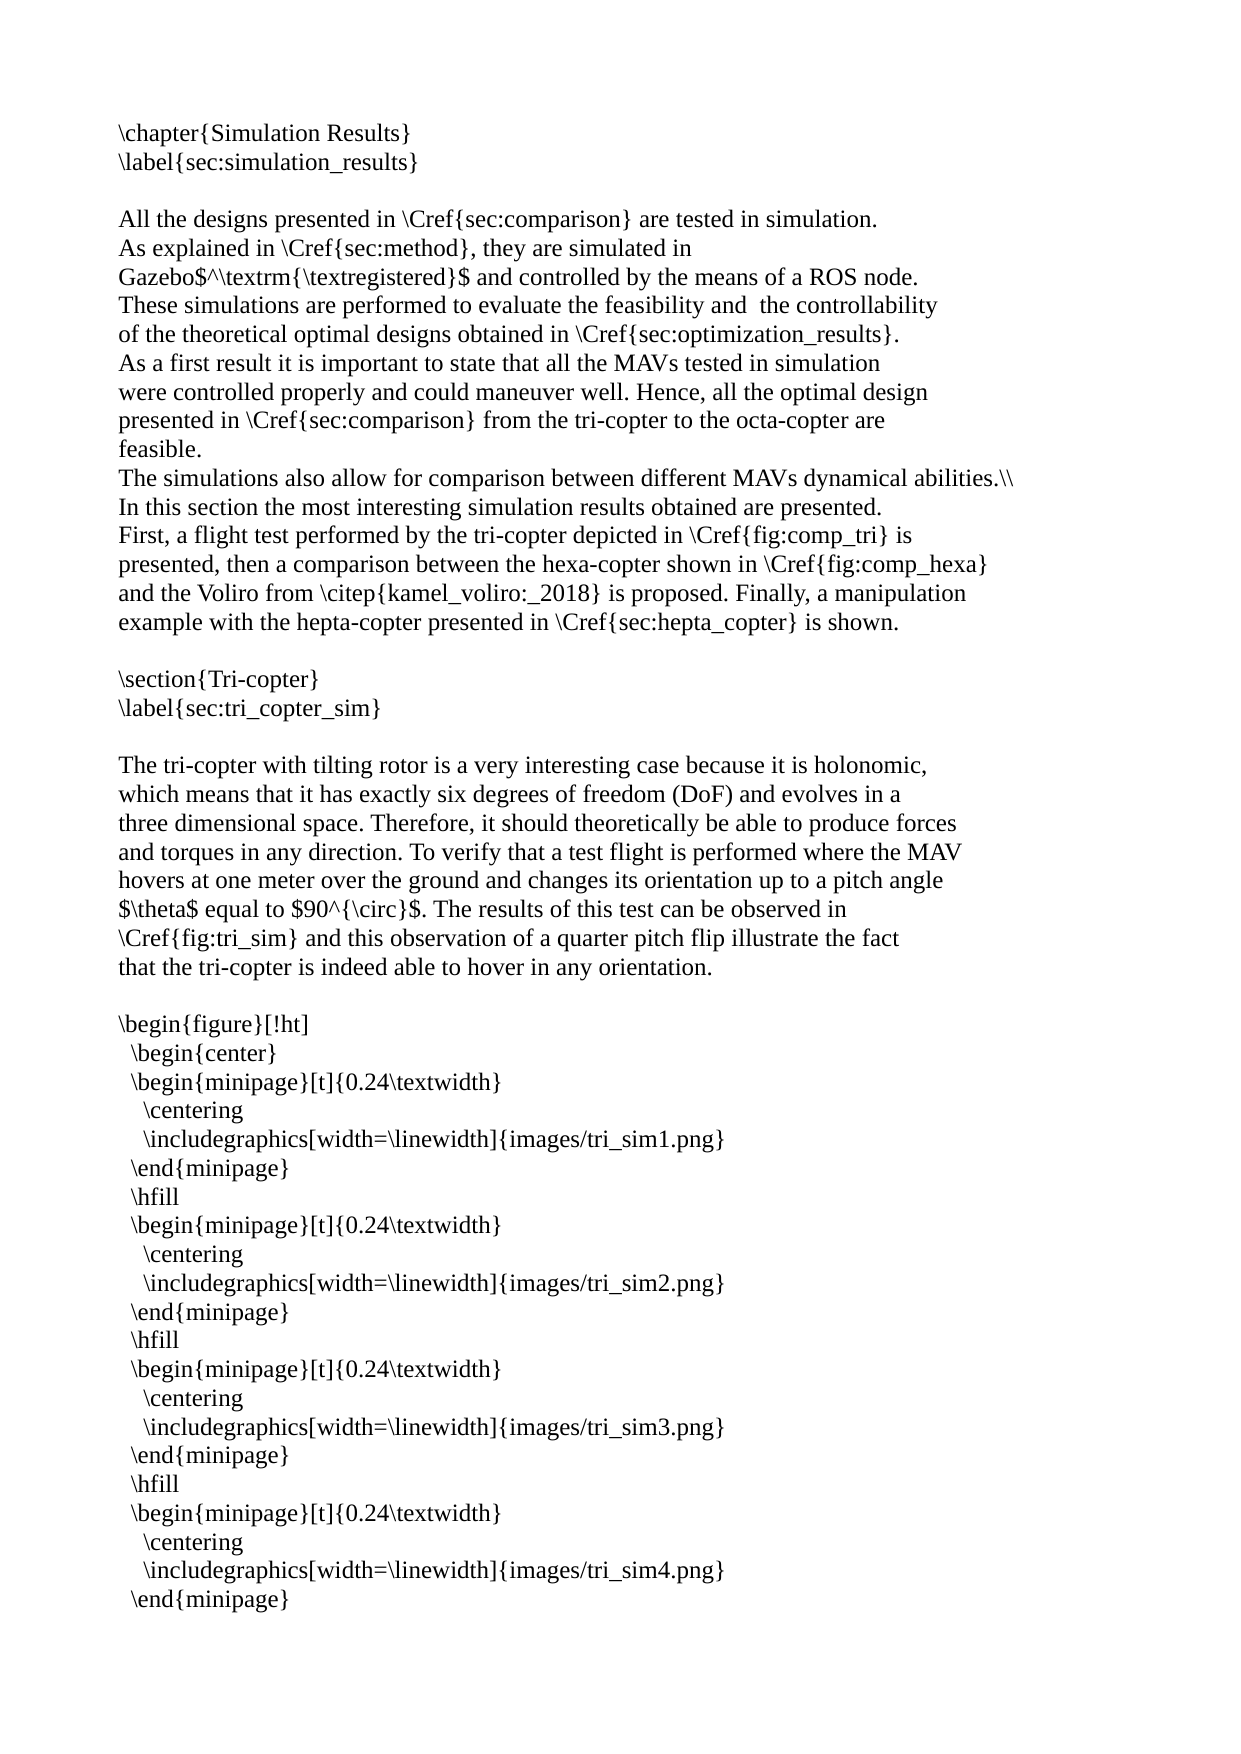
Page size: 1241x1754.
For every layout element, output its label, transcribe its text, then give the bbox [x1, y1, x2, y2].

text \label{sec:tri_copter_sim} [118, 693, 1122, 722]
text \includegraphics[width=\linewidth]{images/tri_sim1.png} [118, 1124, 1122, 1153]
text \hfill [118, 1469, 1122, 1498]
text These simulations are performed to evaluate the feasibility and the controllability [118, 291, 1122, 319]
text \begin{center} [118, 1038, 1122, 1067]
text \end{minipage} [118, 1584, 1122, 1613]
text \end{minipage} [118, 1153, 1122, 1182]
text and torques in any direction. To verify that a test flight is performed where the MAV [118, 837, 1122, 866]
text \begin{minipage}[t]{0.24\textwidth} [118, 1354, 1122, 1383]
text \centering [118, 1527, 1122, 1556]
text \Cref{fig:tri_sim} and this observation of a quarter pitch flip illustrate the fact [118, 923, 1122, 952]
text \includegraphics[width=\linewidth]{images/tri_sim3.png} [118, 1412, 1122, 1441]
text As explained in \Cref{sec:method}, they are simulated in [118, 233, 1122, 262]
text Gazebo$^\textrm{\textregistered}$ and controlled by the means of a ROS node. [118, 262, 1122, 291]
text First, a flight test performed by the tri-copter depicted in \Cref{fig:comp_tri} is [118, 521, 1122, 549]
text The tri-copter with tilting rotor is a very interesting case because it is holonomic, [118, 751, 1122, 779]
text \begin{figure}[!ht] [118, 1009, 1122, 1038]
text In this section the most interesting simulation results obtained are presented. [118, 492, 1122, 521]
text \includegraphics[width=\linewidth]{images/tri_sim2.png} [118, 1268, 1122, 1297]
text \section{Tri-copter} [118, 664, 1122, 693]
text \end{minipage} [118, 1297, 1122, 1326]
text As a first result it is important to state that all the MAVs tested in simulation [118, 348, 1122, 377]
text presented in \Cref{sec:comparison} from the tri-copter to the octa-copter are [118, 406, 1122, 434]
text \hfill [118, 1326, 1122, 1354]
text \includegraphics[width=\linewidth]{images/tri_sim4.png} [118, 1556, 1122, 1584]
text \centering [118, 1239, 1122, 1268]
text \centering [118, 1096, 1122, 1124]
text $\theta$ equal to $90^{\circ}$. The results of this test can be observed in [118, 894, 1122, 923]
text \begin{minipage}[t]{0.24\textwidth} [118, 1211, 1122, 1239]
text hovers at one meter over the ground and changes its orientation up to a pitch angle [118, 866, 1122, 894]
text of the theoretical optimal designs obtained in \Cref{sec:optimization_results}. [118, 319, 1122, 348]
text \end{minipage} [118, 1441, 1122, 1469]
text \centering [118, 1383, 1122, 1412]
text three dimensional space. Therefore, it should theoretically be able to produce forces [118, 808, 1122, 837]
text and the Voliro from \citep{kamel_voliro:_2018} is proposed. Finally, a manipulation [118, 578, 1122, 607]
text \begin{minipage}[t]{0.24\textwidth} [118, 1067, 1122, 1096]
text that the tri-copter is indeed able to hover in any orientation. [118, 952, 1122, 981]
text \chapter{Simulation Results} [118, 118, 1122, 147]
text \label{sec:simulation_results} [118, 147, 1122, 176]
text presented, then a comparison between the hexa-copter shown in \Cref{fig:comp_hexa} [118, 549, 1122, 578]
text The simulations also allow for comparison between different MAVs dynamical abilities.\\ [118, 463, 1122, 492]
text were controlled properly and could maneuver well. Hence, all the optimal design [118, 377, 1122, 406]
text feasible. [118, 434, 1122, 463]
text All the designs presented in \Cref{sec:comparison} are tested in simulation. [118, 204, 1122, 233]
text which means that it has exactly six degrees of freedom (DoF) and evolves in a [118, 779, 1122, 808]
text \begin{minipage}[t]{0.24\textwidth} [118, 1498, 1122, 1527]
text example with the hepta-copter presented in \Cref{sec:hepta_copter} is shown. [118, 607, 1122, 636]
text \hfill [118, 1182, 1122, 1211]
